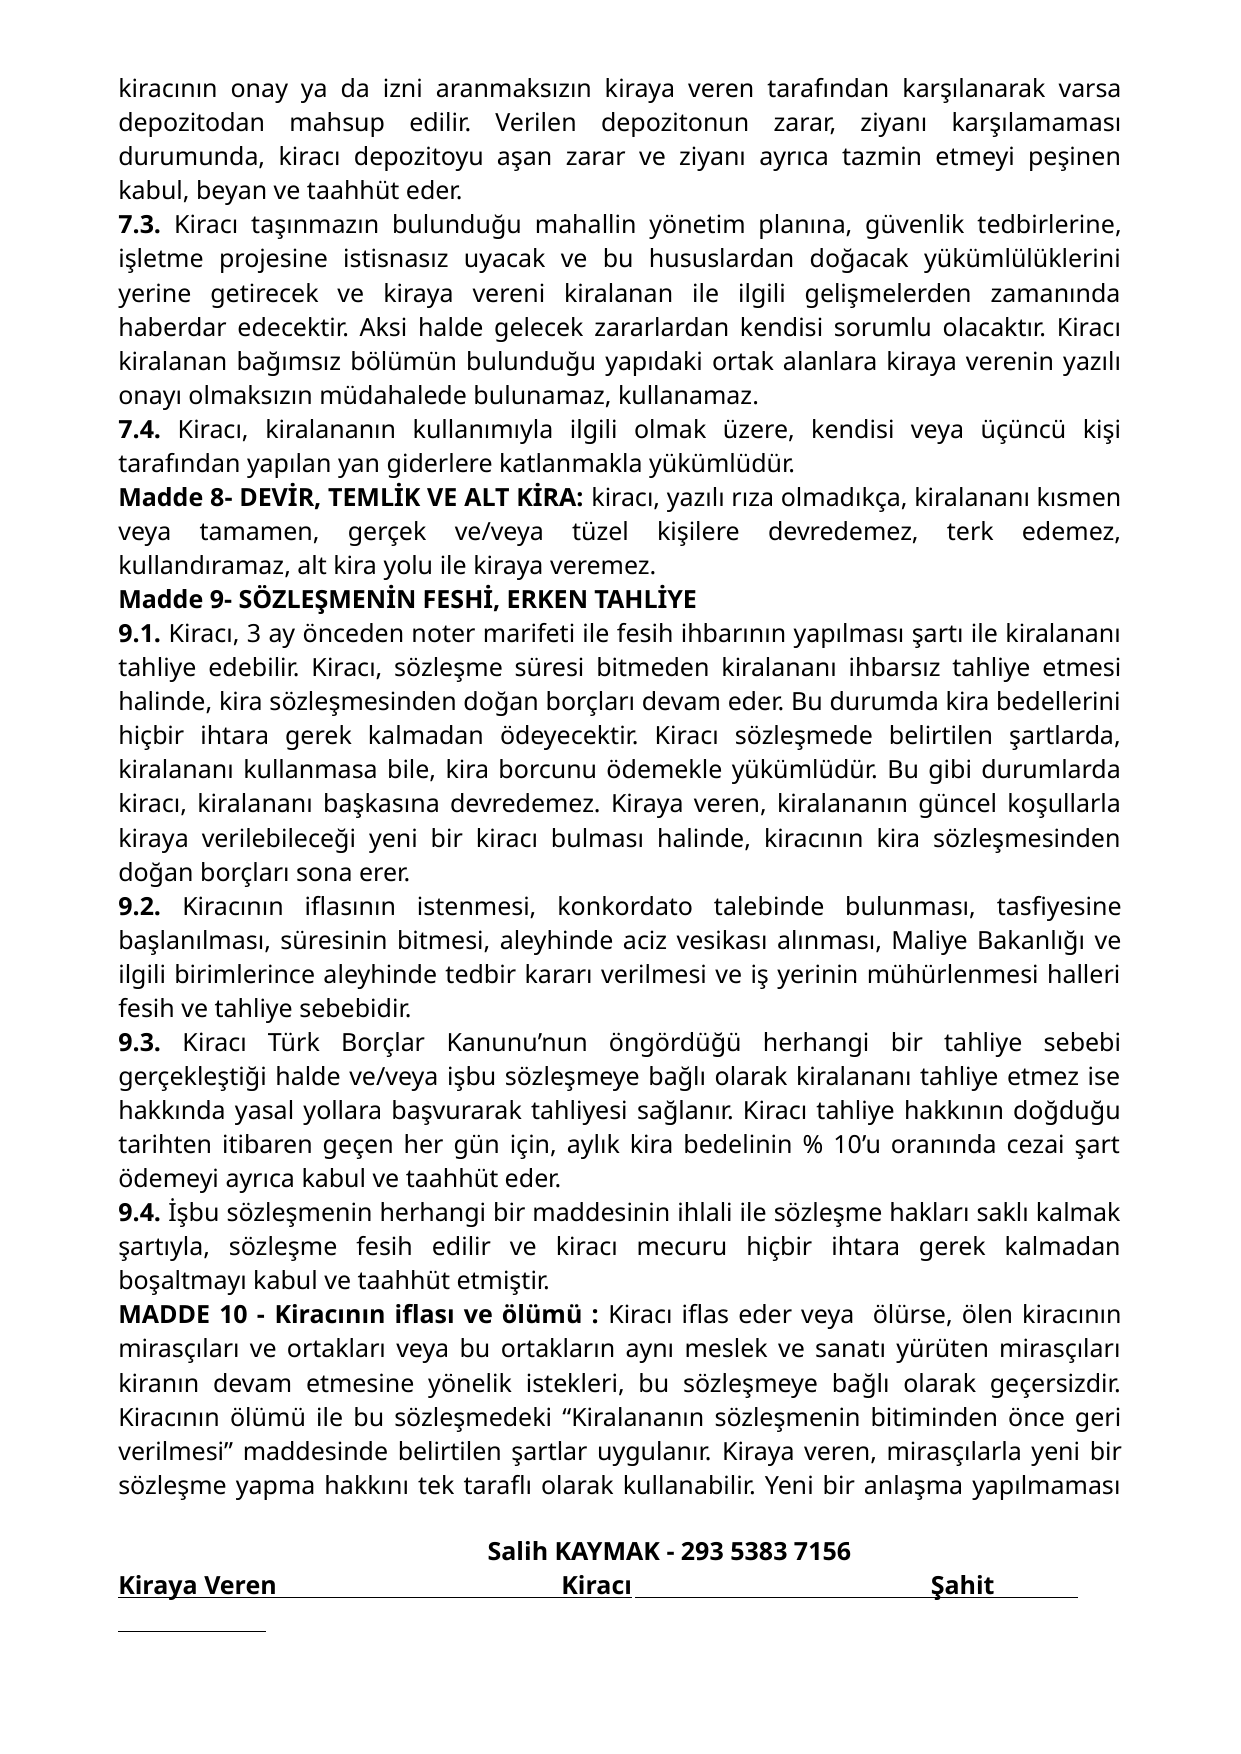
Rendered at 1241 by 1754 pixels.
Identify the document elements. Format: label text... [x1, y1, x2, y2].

text 7.4. Kiracı, kiralananın kullanımıyla ilgili olmak üzere, kendisi veya üçüncü kişi tarafından yapılan yan giderlere katlanmakla yükümlüdür. [118, 411, 1122, 479]
text MADDE 10 - Kiracının iflası ve ölümü : Kiracı iflas eder veya ölürse, ölen kiracının mirasçıları ve ortakları veya bu ortakların aynı meslek ve sanatı yürüten mirasçıları kiranın devam etmesine yönelik istekleri, bu sözleşmeye bağlı olarak geçersizdir. Kiracının ölümü ile bu sözleşmedeki “Kiralananın sözleşmenin bitiminden önce geri verilmesi” maddesinde belirtilen şartlar uygulanır. Kiraya veren, mirasçılarla yeni bir sözleşme yapma hakkını tek taraflı olarak kullanabilir. Yeni bir anlaşma yapılmaması [118, 1297, 1122, 1501]
text 9.1. Kiracı, 3 ay önceden noter marifeti ile fesih ihbarının yapılması şartı ile kiralananı tahliye edebilir. Kiracı, sözleşme süresi bitmeden kiralananı ihbarsız tahliye etmesi halinde, kira sözleşmesinden doğan borçları devam eder. Bu durumda kira bedellerini hiçbir ihtara gerek kalmadan ödeyecektir. Kiracı sözleşmede belirtilen şartlarda, kiralananı kullanmasa bile, kira borcunu ödemekle yükümlüdür. Bu gibi durumlarda kiracı, kiralananı başkasına devredemez. Kiraya veren, kiralananın güncel koşullarla kiraya verilebileceği yeni bir kiracı bulması halinde, kiracının kira sözleşmesinden doğan borçları sona erer. [118, 616, 1122, 888]
text 7.3. Kiracı taşınmazın bulunduğu mahallin yönetim planına, güvenlik tedbirlerine, işletme projesine istisnasız uyacak ve bu hususlardan doğacak yükümlülüklerini yerine getirecek ve kiraya vereni kiralanan ile ilgili gelişmelerden zamanında haberdar edecektir. Aksi halde gelecek zararlardan kendisi sorumlu olacaktır. Kiracı kiralanan bağımsız bölümün bulunduğu yapıdaki ortak alanlara kiraya verenin yazılı onayı olmaksızın müdahalede bulunamaz, kullanamaz. [118, 207, 1122, 411]
list 9.4. İşbu sözleşmenin herhangi bir maddesinin ihlali ile sözleşme hakları saklı kalmak şartıyla, sözleşme fesih edilir ve kiracı mecuru hiçbir ihtara gerek kalmadan boşaltmayı kabul ve taahhüt etmiştir. [118, 1195, 1122, 1297]
text Madde 9- SÖZLEŞMENİN FESHİ, ERKEN TAHLİYE [118, 582, 1122, 616]
text 9.2. Kiracının iflasının istenmesi, konkordato talebinde bulunması, tasfiyesine başlanılması, süresinin bitmesi, aleyhinde aciz vesikası alınması, Maliye Bakanlığı ve ilgili birimlerince aleyhinde tedbir kararı verilmesi ve iş yerinin mühürlenmesi halleri fesih ve tahliye sebebidir. [118, 888, 1122, 1024]
text 9.3. Kiracı Türk Borçlar Kanunu’nun öngördüğü herhangi bir tahliye sebebi gerçekleştiği halde ve/veya işbu sözleşmeye bağlı olarak kiralananı tahliye etmez ise hakkında yasal yollara başvurarak tahliyesi sağlanır. Kiracı tahliye hakkının doğduğu tarihten itibaren geçen her gün için, aylık kira bedelinin % 10’u oranında cezai şart ödemeyi ayrıca kabul ve taahhüt eder. [118, 1024, 1122, 1195]
text Madde 8- DEVİR, TEMLİK VE ALT KİRA: kiracı, yazılı rıza olmadıkça, kiralananı kısmen veya tamamen, gerçek ve/veya tüzel kişilere devredemez, terk edemez, kullandıramaz, alt kira yolu ile kiraya veremez. [118, 479, 1122, 582]
text kiracının onay ya da izni aranmaksızın kiraya veren tarafından karşılanarak varsa depozitodan mahsup edilir. Verilen depozitonun zarar, ziyanı karşılamaması durumunda, kiracı depozitoyu aşan zarar ve ziyanı ayrıca tazmin etmeyi peşinen kabul, beyan ve taahhüt eder. [118, 71, 1122, 207]
